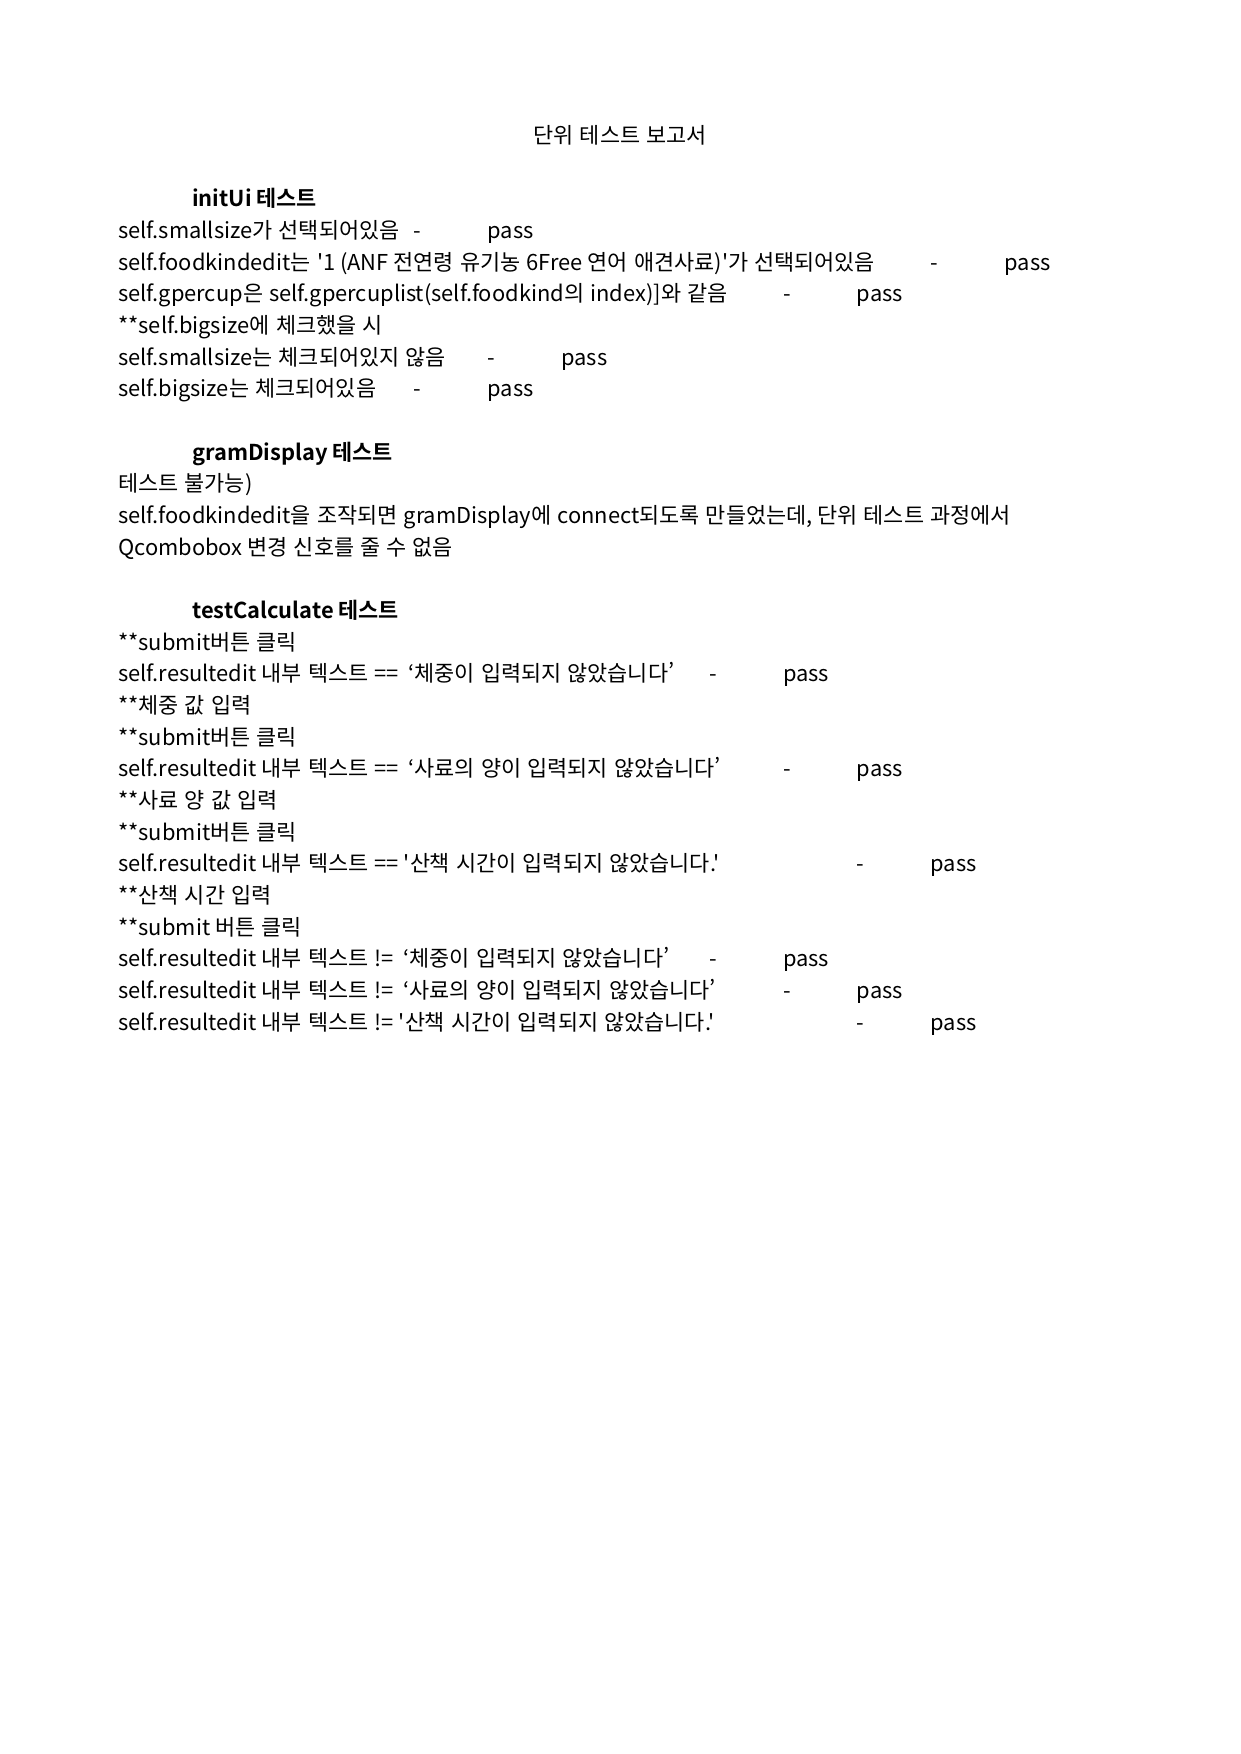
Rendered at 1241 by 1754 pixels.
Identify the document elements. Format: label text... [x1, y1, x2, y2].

text testCalculate 테스트 [118, 593, 1122, 625]
text self.bigsize는 체크되어있음 - pass [118, 371, 1122, 403]
text self.smallsize가 선택되어있음 - pass [118, 213, 1122, 245]
text self.resultedit 내부 텍스트 != '산책 시간이 입력되지 않았습니다.' - pass [118, 1005, 1122, 1036]
text self.resultedit 내부 텍스트 == '산책 시간이 입력되지 않았습니다.' - pass [118, 846, 1122, 878]
text **사료 양 값 입력 [118, 783, 1122, 815]
text self.foodkindedit는 '1 (ANF 전연령 유기농 6Free 연어 애견사료)'가 선택되어있음 - pass [118, 245, 1122, 276]
text self.smallsize는 체크되어있지 않음 - pass [118, 340, 1122, 371]
text 단위 테스트 보고서 [118, 118, 1122, 150]
text self.resultedit 내부 텍스트 != ‘사료의 양이 입력되지 않았습니다’ - pass [118, 973, 1122, 1005]
text **submit버튼 클릭 [118, 720, 1122, 751]
text self.foodkindedit을 조작되면 gramDisplay에 connect되도록 만들었는데, 단위 테스트 과정에서 Qcombobox 변경 신호를 줄 수 없음 [118, 498, 1122, 561]
text initUi 테스트 [118, 181, 1122, 213]
text **submit버튼 클릭 [118, 625, 1122, 656]
text self.resultedit 내부 텍스트 == ‘사료의 양이 입력되지 않았습니다’ - pass [118, 751, 1122, 783]
text **체중 값 입력 [118, 688, 1122, 720]
text **submit버튼 클릭 [118, 815, 1122, 846]
text gramDisplay 테스트 [118, 435, 1122, 466]
text self.resultedit 내부 텍스트 != ‘체중이 입력되지 않았습니다’ - pass [118, 941, 1122, 973]
text **self.bigsize에 체크했을 시 [118, 308, 1122, 340]
text self.gpercup은 self.gpercuplist(self.foodkind의 index)]와 같음 - pass [118, 276, 1122, 308]
text self.resultedit 내부 텍스트 == ‘체중이 입력되지 않았습니다’ - pass [118, 656, 1122, 688]
text **산책 시간 입력 [118, 878, 1122, 910]
text **submit 버튼 클릭 [118, 910, 1122, 941]
text 테스트 불가능) [118, 466, 1122, 498]
